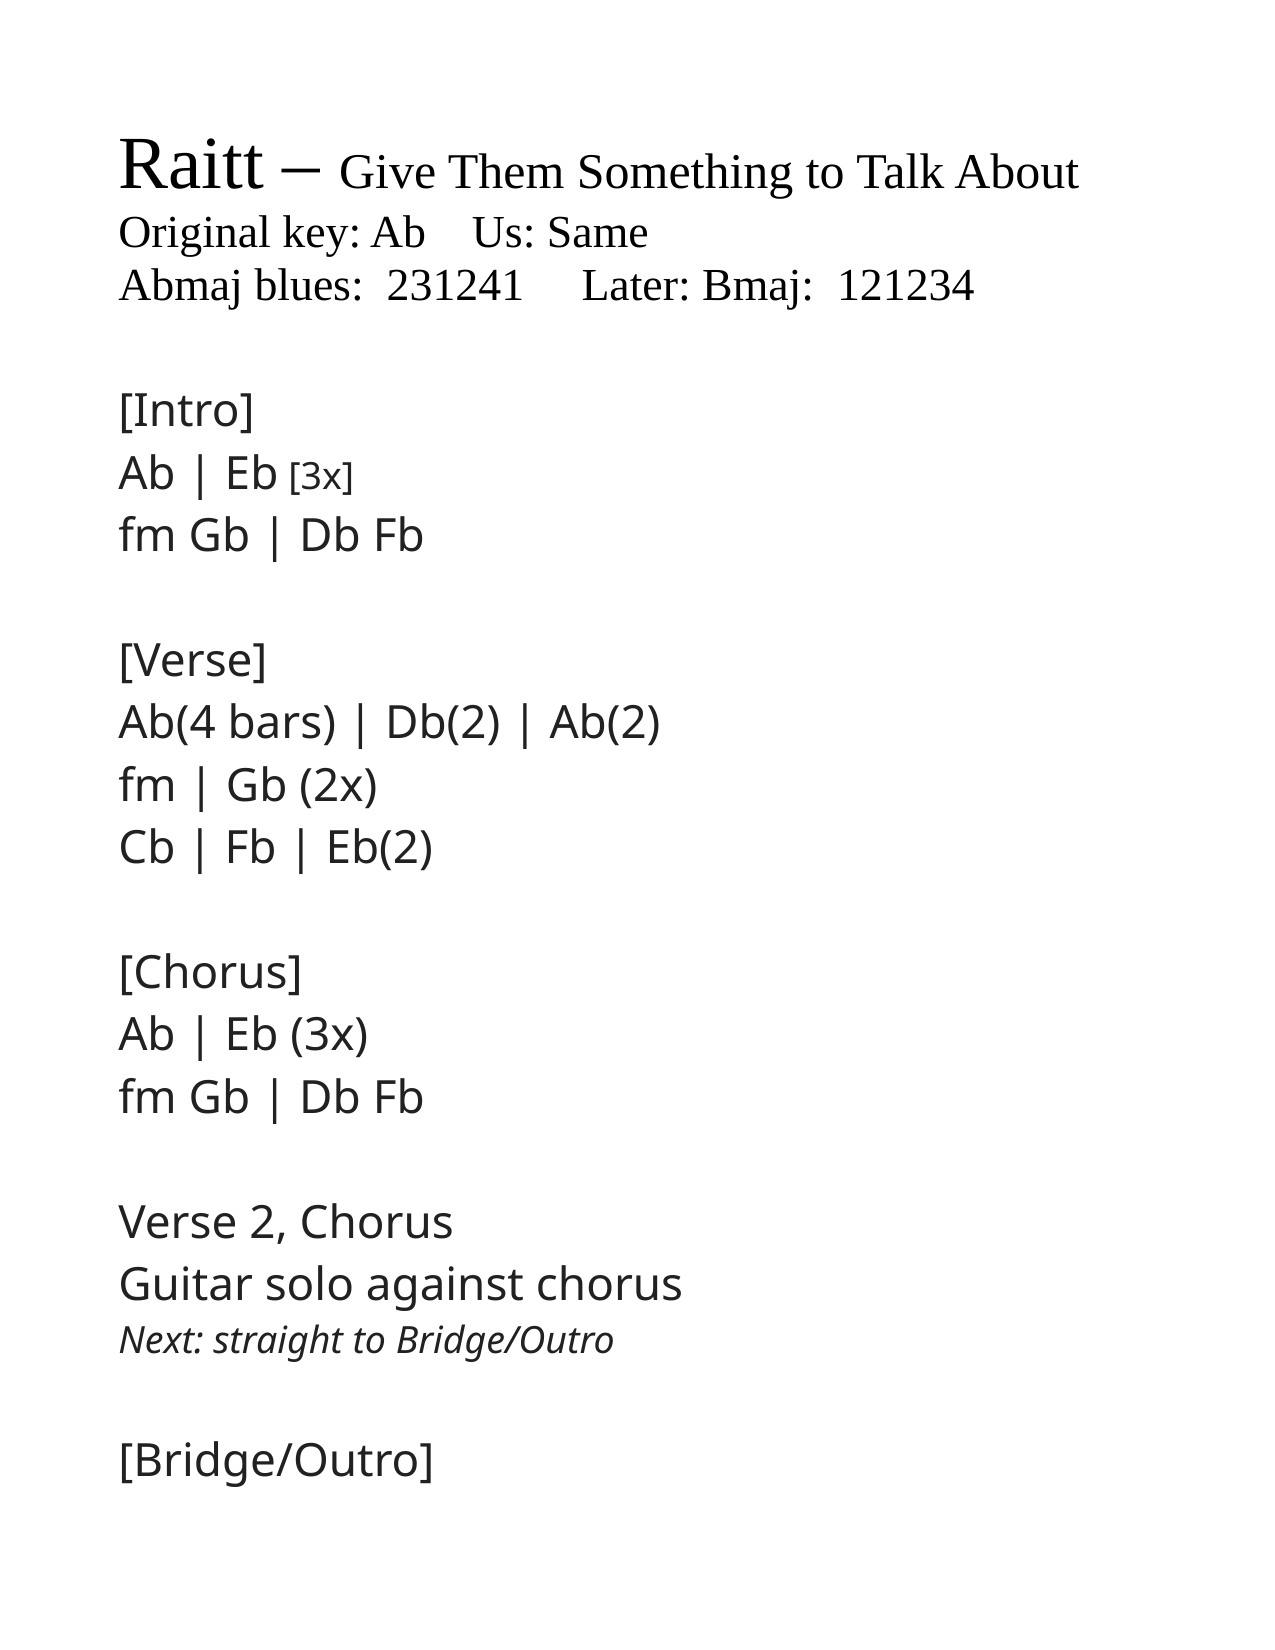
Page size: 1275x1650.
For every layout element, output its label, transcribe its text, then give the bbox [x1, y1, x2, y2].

text Abmaj blues: 231241 Later: Bmaj: 121234 [118, 257, 1157, 310]
text fm Gb | Db Fb [118, 1064, 1157, 1127]
text [Verse] [118, 627, 1157, 690]
text Cb | Fb | Eb(2) [118, 815, 1157, 877]
text [Bridge/Outro] [118, 1427, 1157, 1490]
text Original key: Ab Us: Same [118, 204, 1157, 257]
text Ab(4 bars) | Db(2) | Ab(2) [118, 690, 1157, 752]
text fm Gb | Db Fb [118, 503, 1157, 565]
text [Intro] [118, 378, 1157, 440]
text Next: straight to Bridge/Outro [118, 1314, 1157, 1365]
text Ab | Eb [3x] [118, 440, 1157, 503]
text [Chorus] [118, 939, 1157, 1002]
text Guitar solo against chorus [118, 1251, 1157, 1314]
text Verse 2, Chorus [118, 1189, 1157, 1251]
text Raitt – Give Them Something to Talk About [118, 118, 1157, 204]
text Ab | Eb (3x) [118, 1002, 1157, 1064]
text fm | Gb (2x) [118, 752, 1157, 815]
